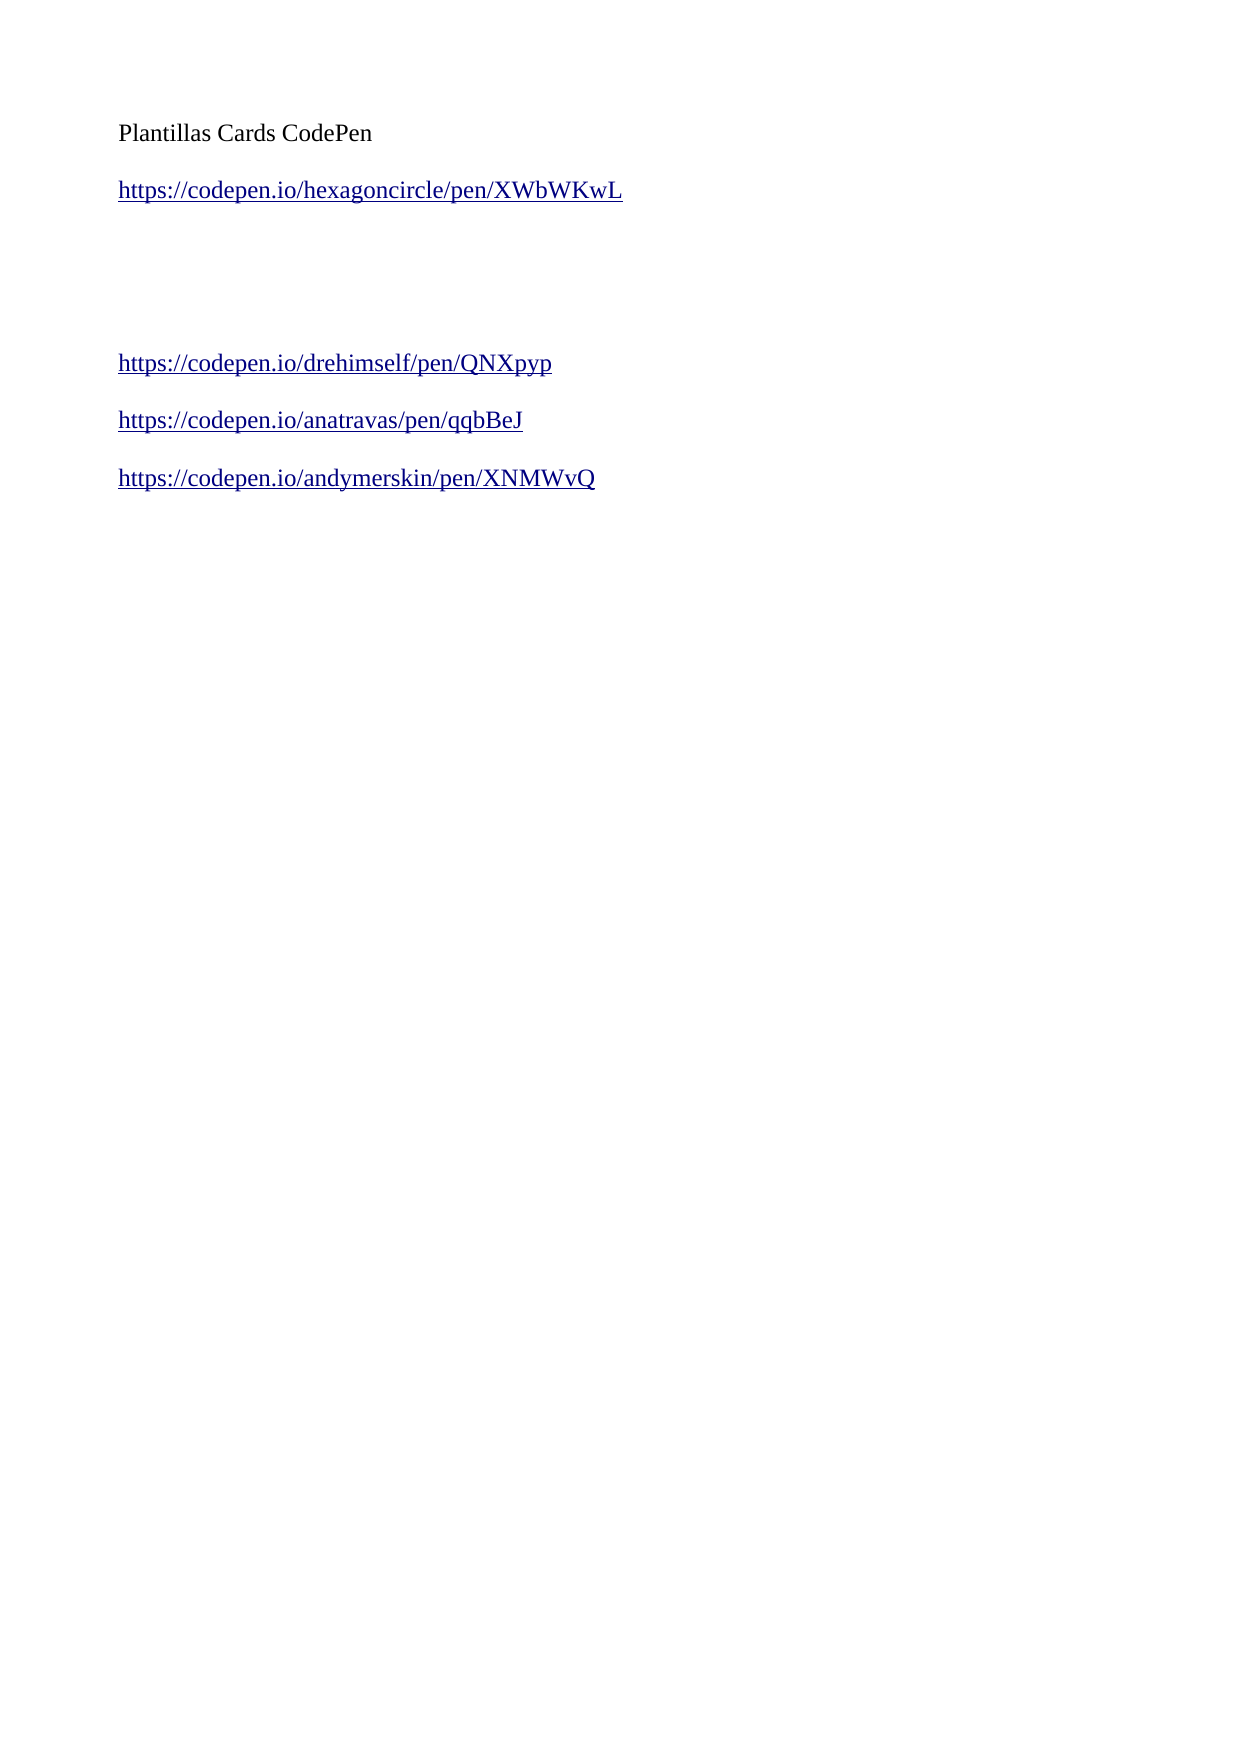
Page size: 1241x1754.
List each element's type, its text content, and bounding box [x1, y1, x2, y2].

text Plantillas Cards CodePen [118, 118, 1122, 147]
text https://codepen.io/anatravas/pen/qqbBeJ [118, 406, 1122, 434]
text https://codepen.io/hexagoncircle/pen/XWbWKwL [118, 176, 1122, 204]
text https://codepen.io/drehimself/pen/QNXpyp [118, 348, 1122, 377]
text https://codepen.io/andymerskin/pen/XNMWvQ [118, 463, 1122, 492]
